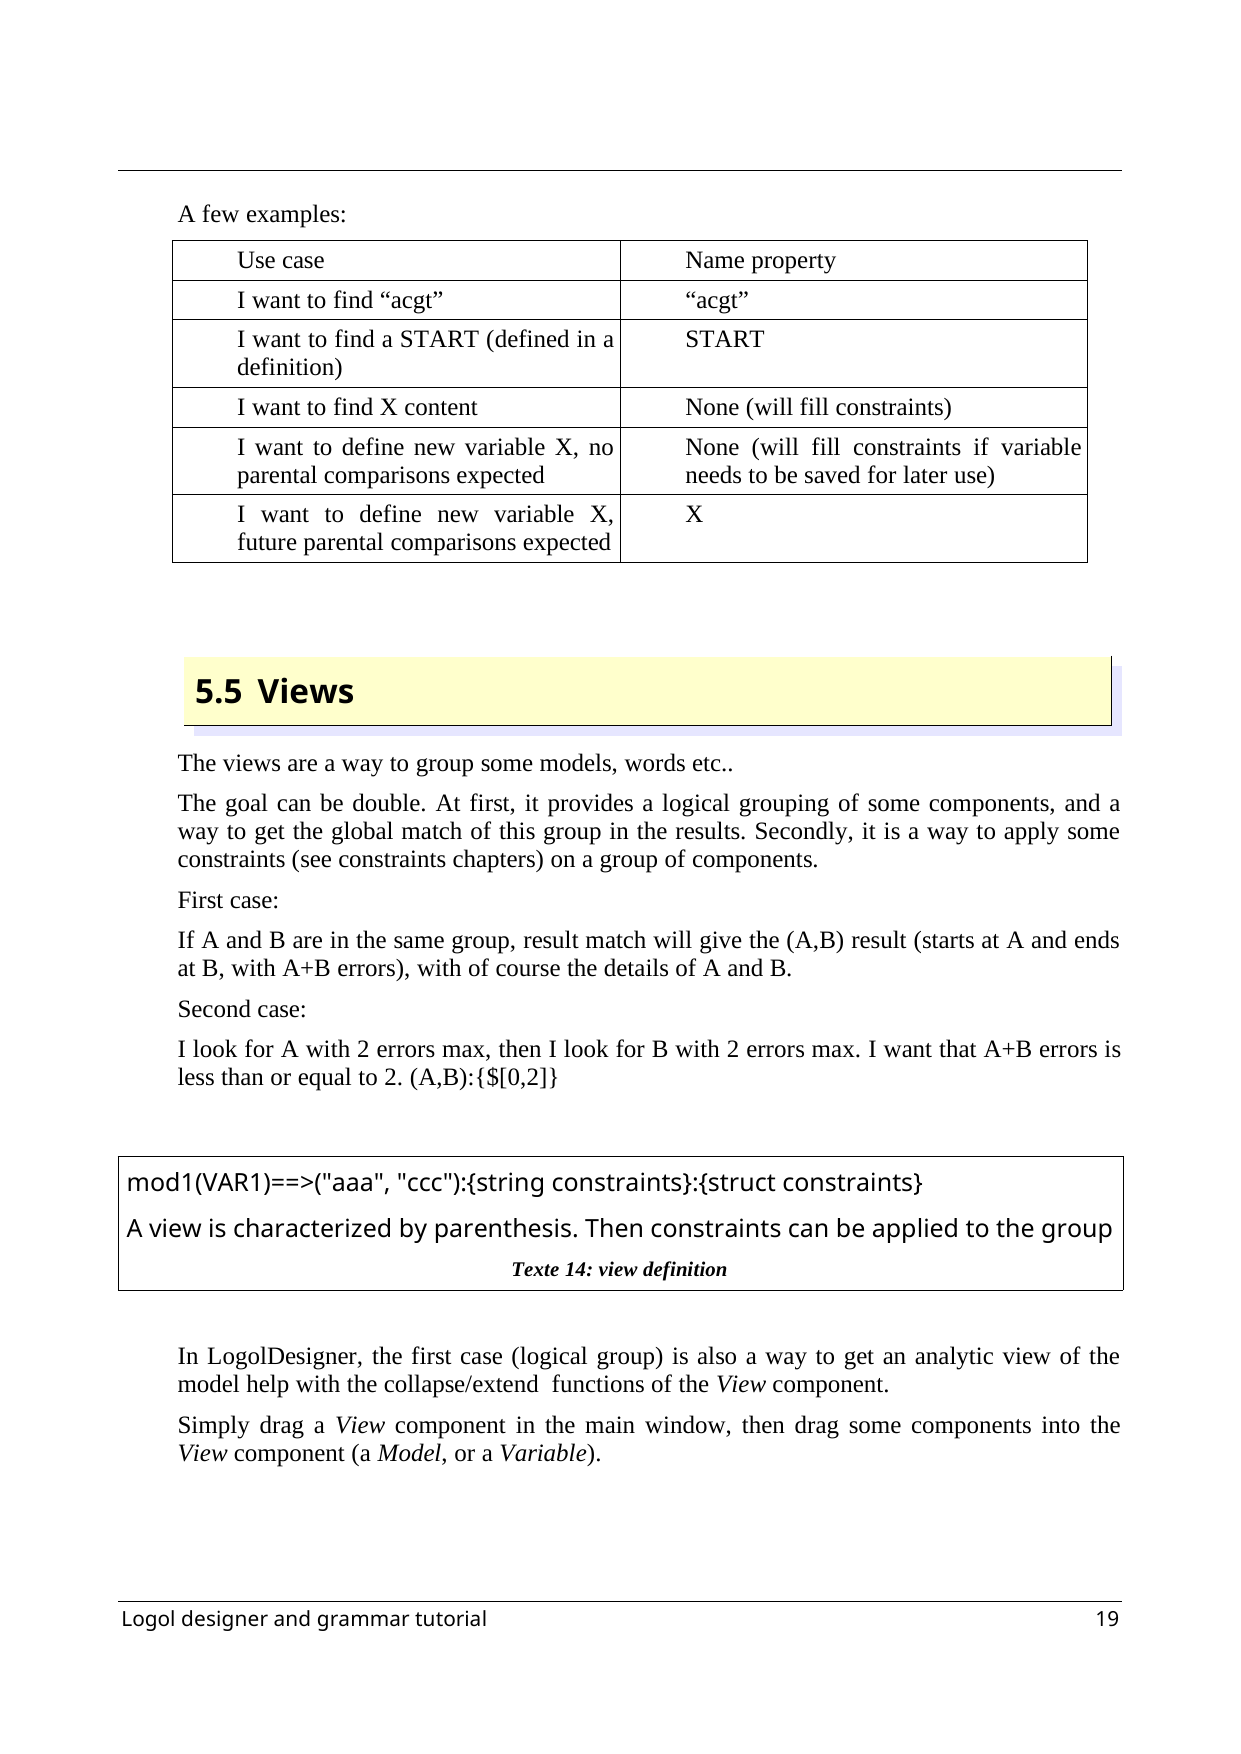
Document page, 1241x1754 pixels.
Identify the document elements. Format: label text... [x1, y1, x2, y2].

table_cell “acgt” [621, 281, 1087, 319]
text mod1(VAR1)==>("aaa", "ccc"):{string constraints}:{struct constraints} [126, 1165, 1114, 1199]
table_header Use case [173, 241, 620, 280]
text First case: [177, 886, 1122, 913]
text If A and B are in the same group, result match will give the (A,B) result (starts at A and ends at B, with A+B errors), with of course the details of A and B. [177, 926, 1122, 982]
text A view is characterized by parenthesis. Then constraints can be applied to the group [126, 1211, 1114, 1245]
table_cell I want to define new variable X, future parental comparisons expected [173, 495, 620, 562]
text Simply drag a View component in the main window, then drag some components into the View component (a Model, or a Variable). [177, 1411, 1122, 1467]
text I look for A with 2 errors max, then I look for B with 2 errors max. I want that A+B errors is less than or equal to 2. (A,B):{$[0,2]} [177, 1035, 1122, 1091]
text The views are a way to group some models, words etc.. [177, 748, 1122, 776]
table_cell None (will fill constraints) [621, 388, 1087, 427]
text In LogolDesigner, the first case (logical group) is also a way to get an analytic view of the model help with the collapse/extend functions of the View component. [177, 1342, 1122, 1398]
table_cell None (will fill constraints if variable needs to be saved for later use) [621, 428, 1087, 494]
text A few examples: [177, 200, 1122, 228]
text The goal can be double. At first, it provides a logical grouping of some components, and a way to get the global match of this group in the results. Secondly, it is a way to apply some constraints (see constraints chapters) on a group of components. [177, 789, 1122, 873]
table_header Name property [621, 241, 1087, 280]
table_cell I want to find X content [173, 388, 620, 427]
table_cell X [621, 495, 1087, 562]
subtitle Views [184, 657, 1111, 725]
table_cell I want to find a START (defined in a definition) [173, 320, 620, 387]
table_cell I want to define new variable X, no parental comparisons expected [173, 428, 620, 494]
text Texte 14: view definition [126, 1258, 1114, 1281]
table_cell START [621, 320, 1087, 387]
table_cell I want to find “acgt” [173, 281, 620, 319]
text Second case: [177, 994, 1122, 1023]
